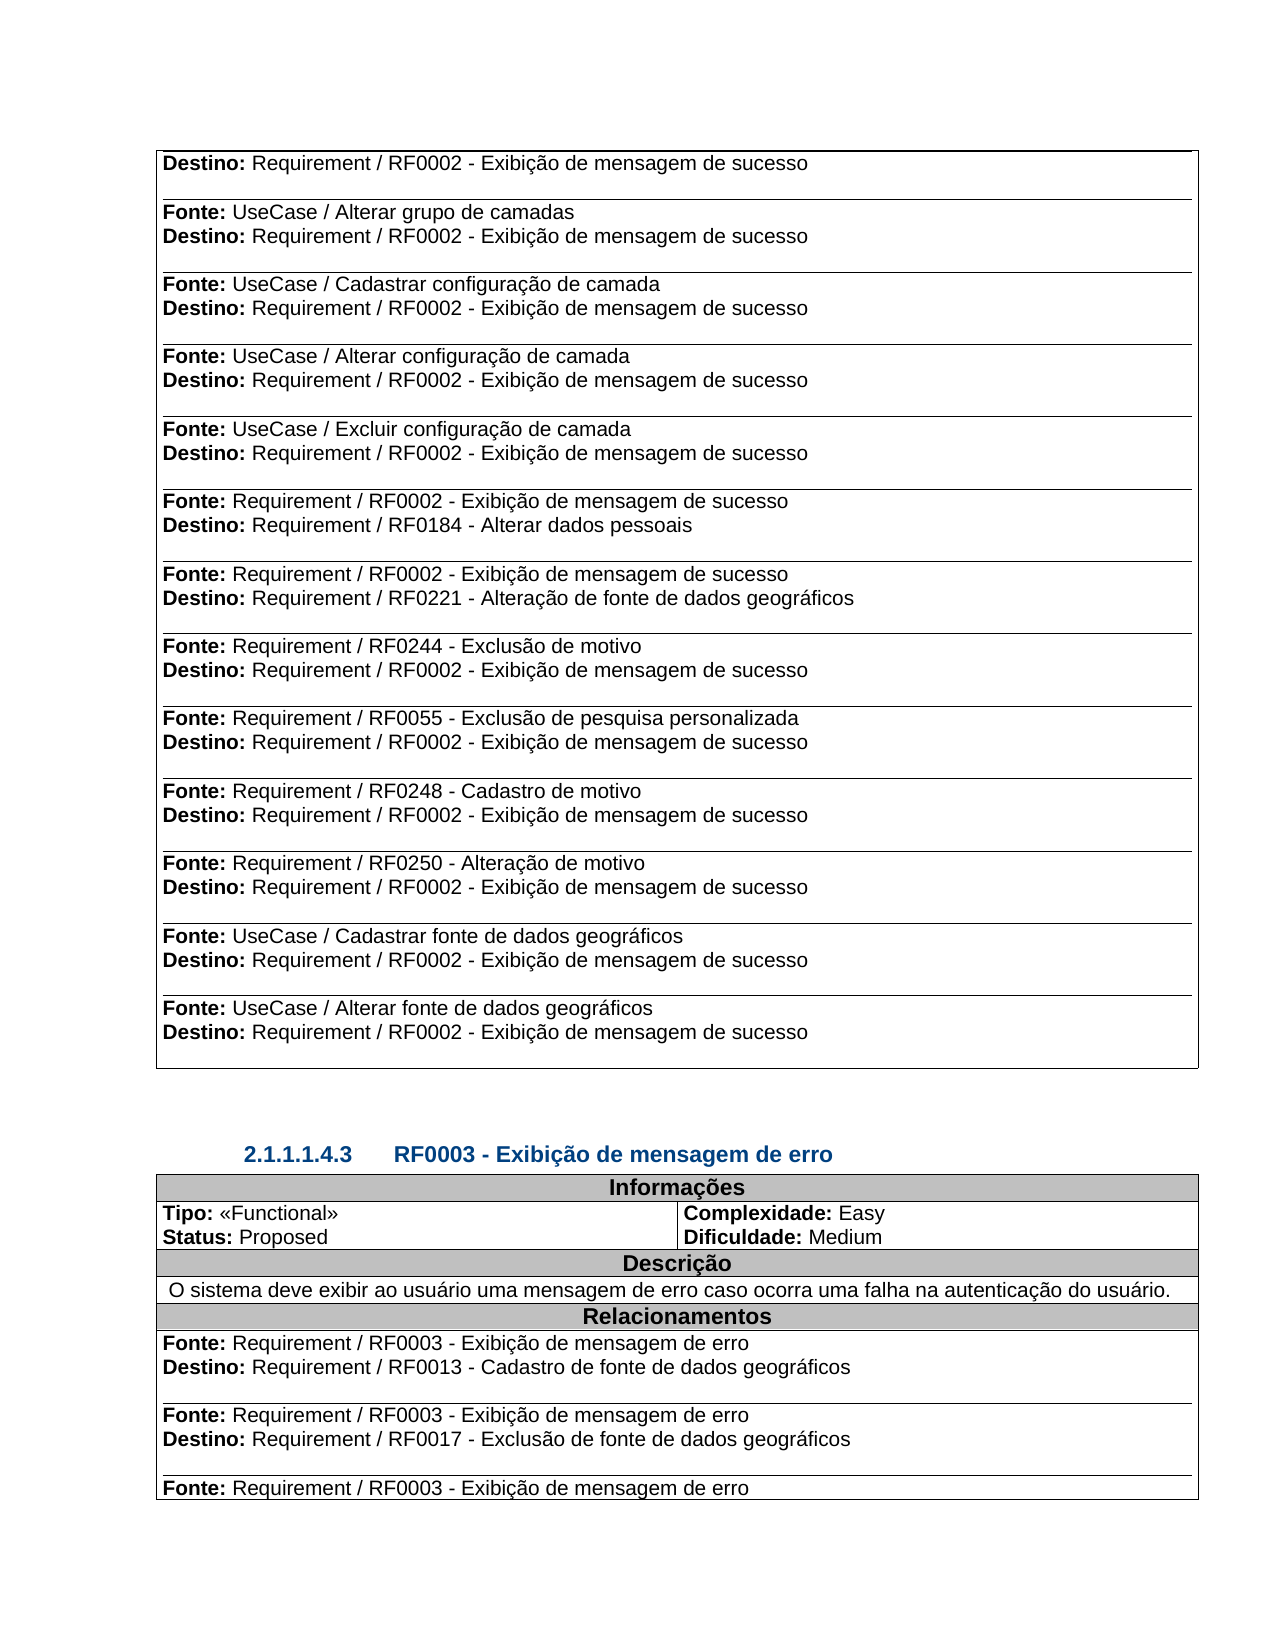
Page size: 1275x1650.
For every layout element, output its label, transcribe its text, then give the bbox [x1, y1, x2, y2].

table_cell Fonte: UseCase / Alterar grupo de camadas Destino: Requirement / RF0002 - Exibição de mensagem de sucesso [163, 200, 1192, 271]
table_cell Fonte: Requirement / RF0003 - Exibição de mensagem de erro [163, 1476, 1192, 1499]
table_header Informações [157, 1175, 1198, 1201]
table_cell Fonte: UseCase / Cadastrar configuração de camada Destino: Requirement / RF0002 - Exibição de mensagem de sucesso [163, 273, 1192, 344]
table_header Fonte: Requirement / RF0003 - Exibição de mensagem de erro Destino: Requirement / RF0013 - Cadastro de fonte de dados geográficos [163, 1331, 1192, 1402]
table_cell Complexidade: Easy Dificuldade: Medium [678, 1202, 1198, 1249]
table_cell Fonte: Requirement / RF0250 - Alteração de motivo Destino: Requirement / RF0002 - Exibição de mensagem de sucesso [163, 852, 1192, 923]
table_cell Fonte: Requirement / RF0244 - Exclusão de motivo Destino: Requirement / RF0002 - Exibição de mensagem de sucesso [163, 634, 1192, 706]
table_cell Fonte: UseCase / Excluir configuração de camada Destino: Requirement / RF0002 - Exibição de mensagem de sucesso [163, 417, 1192, 488]
table_cell O sistema deve exibir ao usuário uma mensagem de erro caso ocorra uma falha na autenticação do usuário. [157, 1277, 1198, 1303]
table_cell Fonte: Requirement / RF0002 - Exibição de mensagem de sucesso Destino: Requirement / RF0221 - Alteração de fonte de dados geográficos [163, 562, 1192, 633]
table_cell Relacionamentos [157, 1304, 1198, 1329]
table_cell Fonte: UseCase / Alterar configuração de camada Destino: Requirement / RF0002 - Exibição de mensagem de sucesso [163, 345, 1192, 416]
table_cell Fonte: Requirement / RF0248 - Cadastro de motivo Destino: Requirement / RF0002 - Exibição de mensagem de sucesso [163, 779, 1192, 851]
table_cell Fonte: Requirement / RF0002 - Exibição de mensagem de sucesso Destino: Requirement / RF0184 - Alterar dados pessoais [163, 490, 1192, 561]
table_cell Fonte: UseCase / Alterar fonte de dados geográficos Destino: Requirement / RF0002 - Exibição de mensagem de sucesso [163, 996, 1192, 1068]
table_cell Descrição [157, 1250, 1198, 1276]
table_cell Fonte: Requirement / RF0055 - Exclusão de pesquisa personalizada Destino: Requirement / RF0002 - Exibição de mensagem de sucesso [163, 707, 1192, 778]
table_cell [157, 1331, 1198, 1499]
table_cell Fonte: UseCase / Cadastrar fonte de dados geográficos Destino: Requirement / RF0002 - Exibição de mensagem de sucesso [163, 924, 1192, 995]
table_cell [157, 151, 1198, 1068]
list RF0003 - Exibição de mensagem de erro [244, 1141, 1125, 1168]
table_cell Destino: Requirement / RF0002 - Exibição de mensagem de sucesso [163, 152, 1192, 199]
table_cell Fonte: Requirement / RF0003 - Exibição de mensagem de erro Destino: Requirement / RF0017 - Exclusão de fonte de dados geográficos [163, 1404, 1192, 1475]
table_cell Tipo: «Functional» Status: Proposed [157, 1202, 677, 1249]
